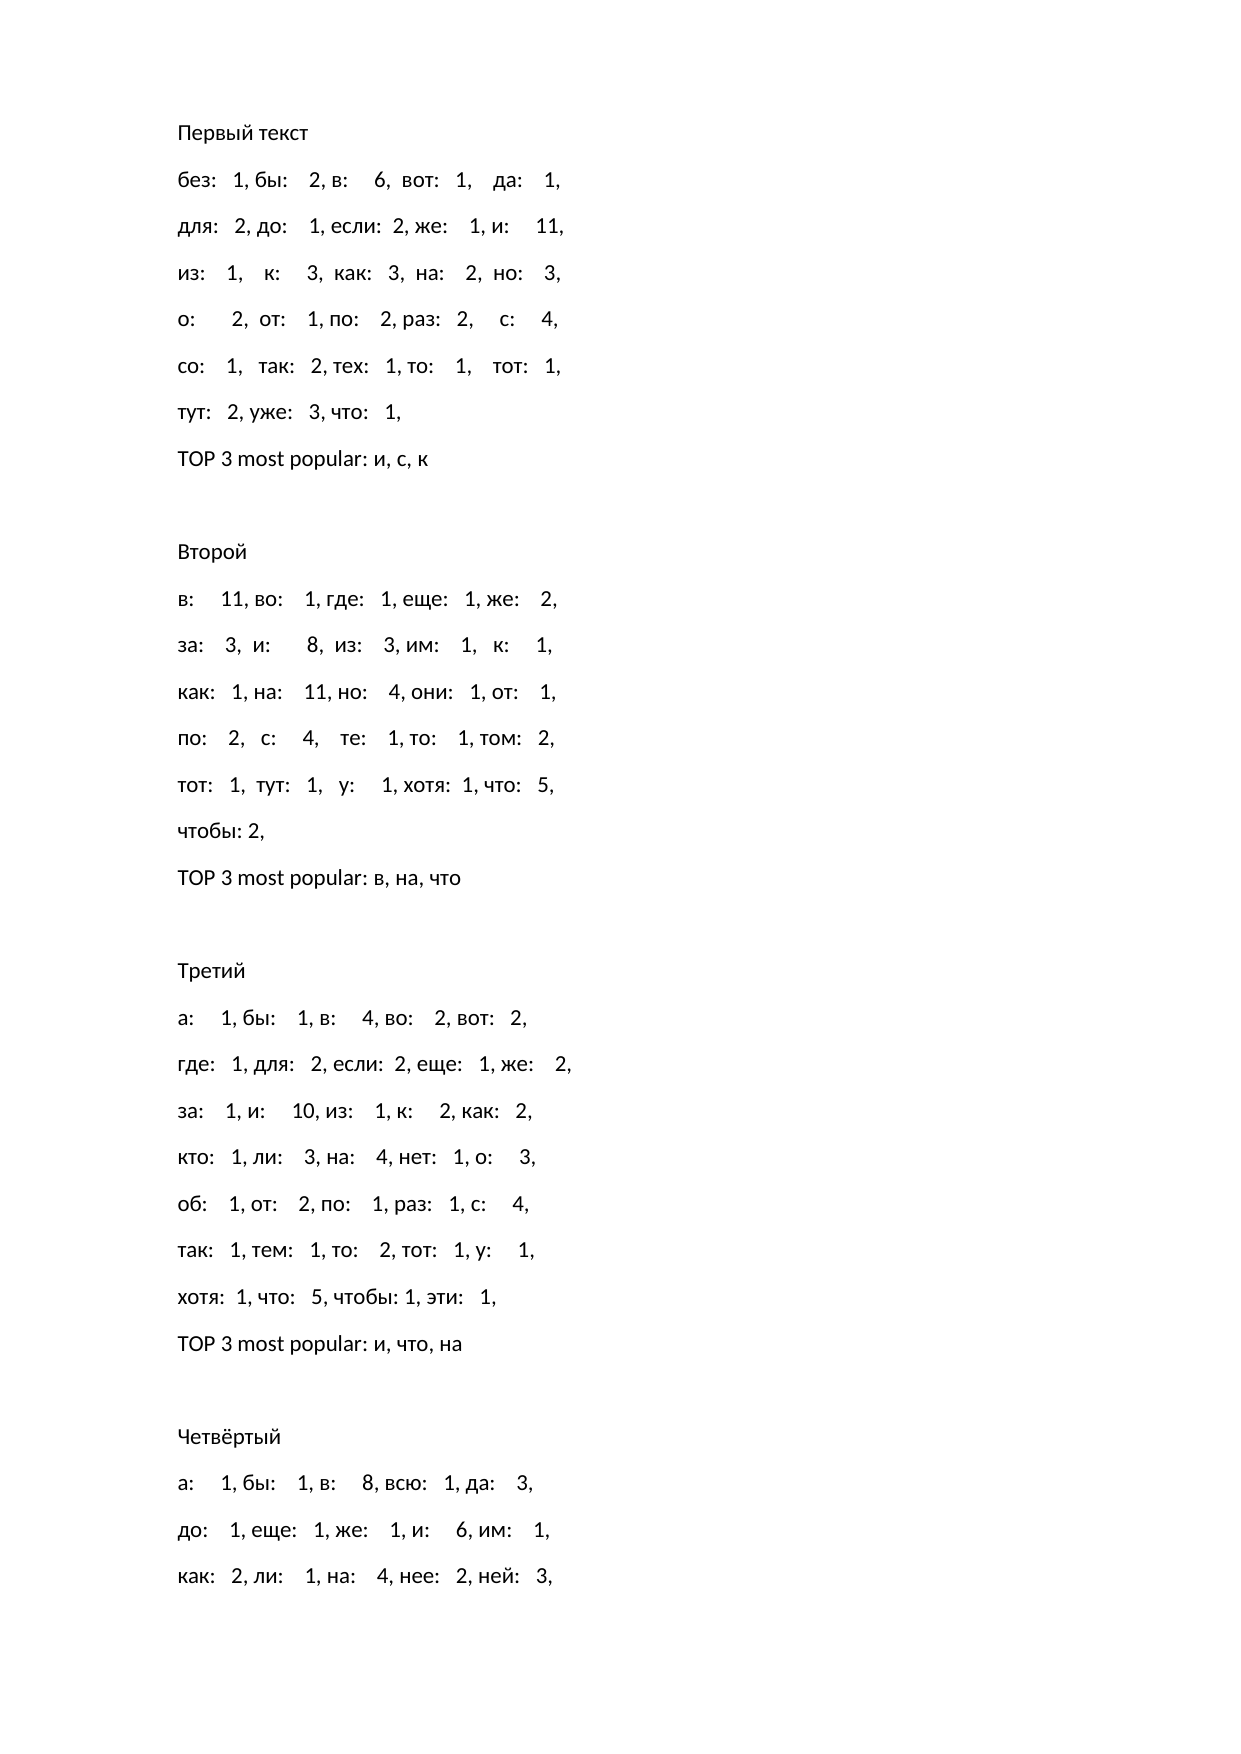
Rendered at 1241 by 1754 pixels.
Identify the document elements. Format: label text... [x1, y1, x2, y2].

text Четвёртый [177, 1422, 1152, 1450]
text так: 1, тем: 1, то: 2, тот: 1, у: 1, [177, 1236, 1152, 1264]
text Второй [177, 537, 1152, 565]
text за: 1, и: 10, из: 1, к: 2, как: 2, [177, 1096, 1152, 1124]
text а: 1, бы: 1, в: 8, всю: 1, да: 3, [177, 1468, 1152, 1496]
text TOP 3 most popular: и, что, на [177, 1329, 1152, 1357]
text а: 1, бы: 1, в: 4, во: 2, вот: 2, [177, 1003, 1152, 1031]
text из: 1, к: 3, как: 3, на: 2, но: 3, [177, 258, 1152, 286]
text где: 1, для: 2, если: 2, еще: 1, же: 2, [177, 1049, 1152, 1077]
text по: 2, с: 4, те: 1, то: 1, том: 2, [177, 723, 1152, 751]
text для: 2, до: 1, если: 2, же: 1, и: 11, [177, 211, 1152, 239]
text тот: 1, тут: 1, у: 1, хотя: 1, что: 5, [177, 770, 1152, 798]
text в: 11, во: 1, где: 1, еще: 1, же: 2, [177, 584, 1152, 612]
text TOP 3 most popular: в, на, что [177, 863, 1152, 891]
text хотя: 1, что: 5, чтобы: 1, эти: 1, [177, 1282, 1152, 1310]
text без: 1, бы: 2, в: 6, вот: 1, да: 1, [177, 165, 1152, 193]
text тут: 2, уже: 3, что: 1, [177, 397, 1152, 426]
text Третий [177, 956, 1152, 984]
text как: 1, на: 11, но: 4, они: 1, от: 1, [177, 677, 1152, 705]
text чтобы: 2, [177, 817, 1152, 844]
text кто: 1, ли: 3, на: 4, нет: 1, о: 3, [177, 1142, 1152, 1171]
text как: 2, ли: 1, на: 4, нее: 2, ней: 3, [177, 1562, 1152, 1589]
text Первый текст [177, 118, 1152, 146]
text TOP 3 most popular: и, с, к [177, 444, 1152, 472]
text до: 1, еще: 1, же: 1, и: 6, им: 1, [177, 1515, 1152, 1543]
text об: 1, от: 2, по: 1, раз: 1, с: 4, [177, 1189, 1152, 1217]
text за: 3, и: 8, из: 3, им: 1, к: 1, [177, 630, 1152, 658]
text о: 2, от: 1, по: 2, раз: 2, с: 4, [177, 304, 1152, 332]
text со: 1, так: 2, тех: 1, то: 1, тот: 1, [177, 351, 1152, 379]
